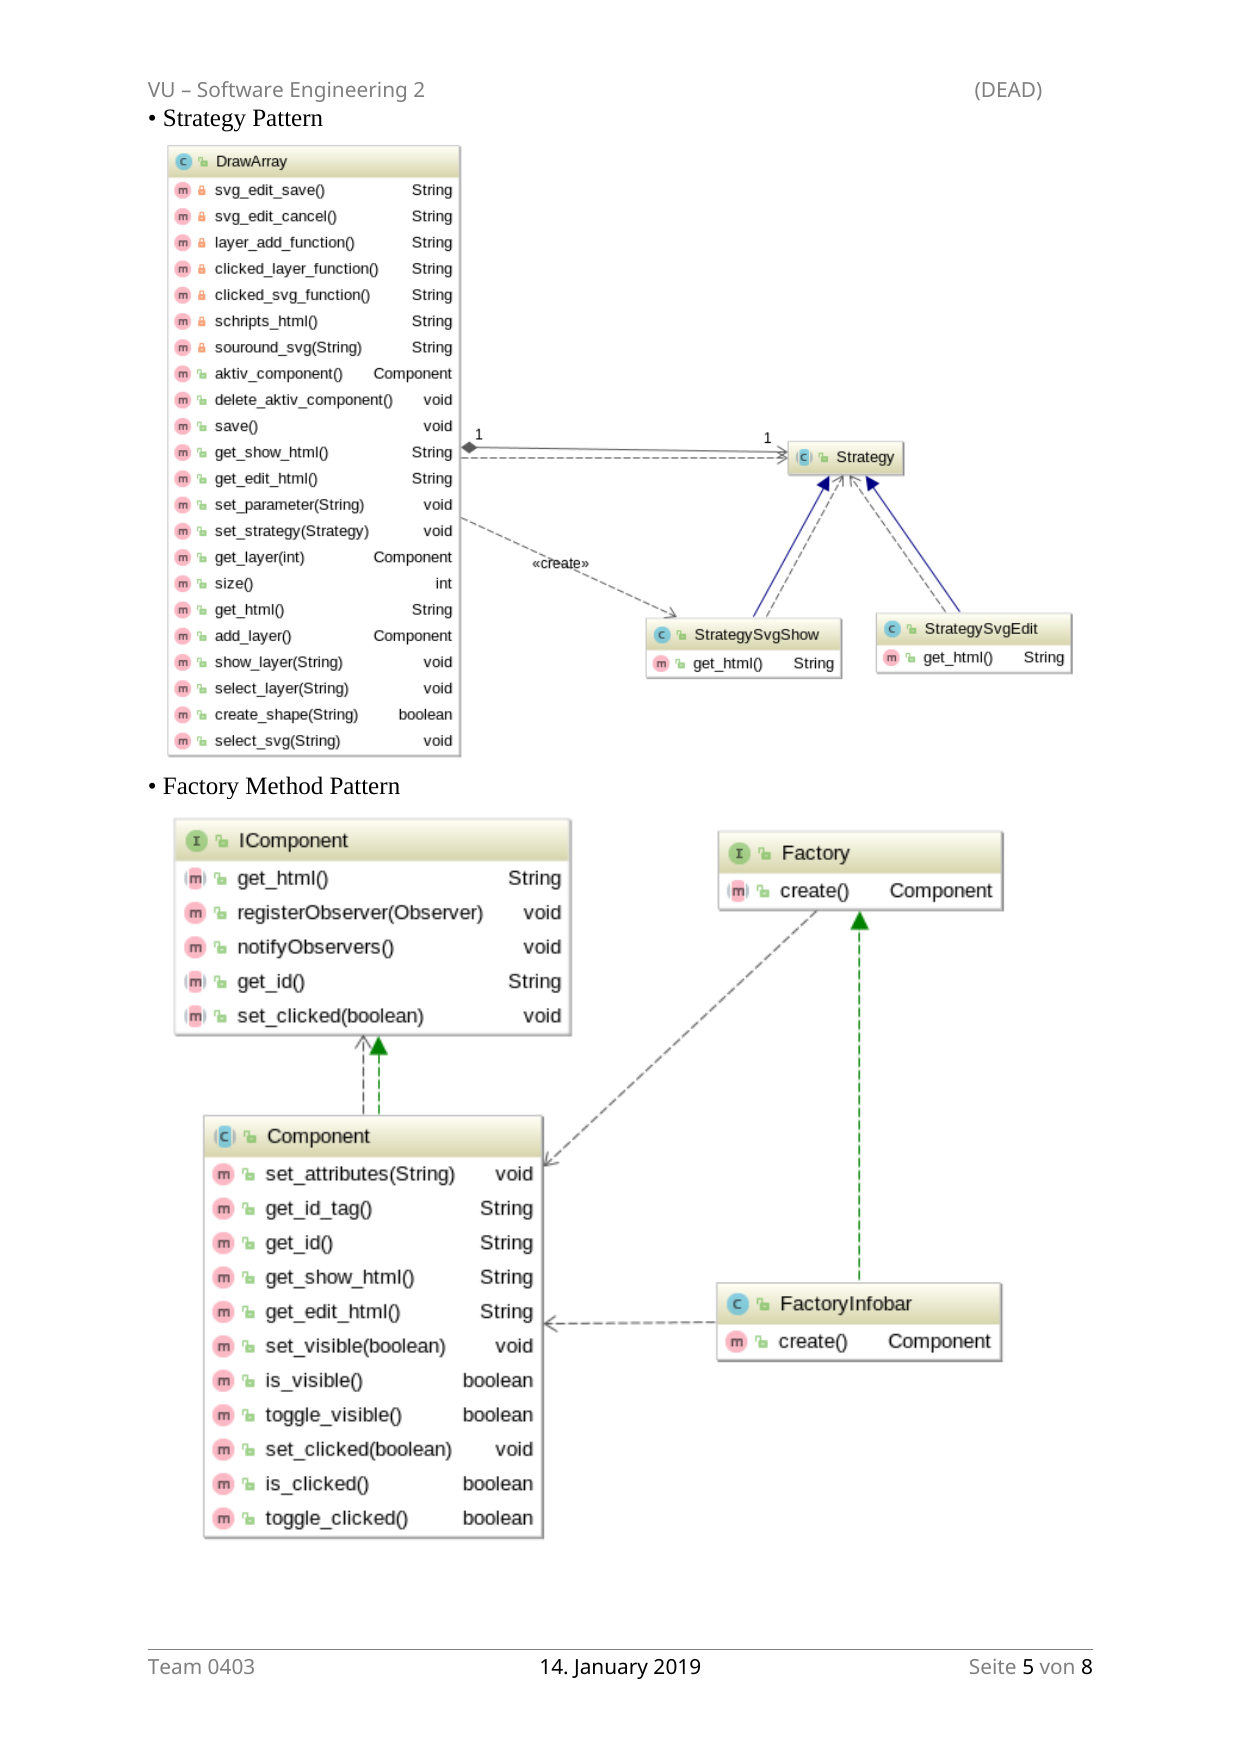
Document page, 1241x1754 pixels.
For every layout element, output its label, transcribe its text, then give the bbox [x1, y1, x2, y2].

text • Factory Method Pattern [148, 771, 1093, 799]
picture [147, 799, 1037, 1561]
text • Strategy Pattern [148, 103, 1093, 132]
picture [147, 132, 1093, 771]
